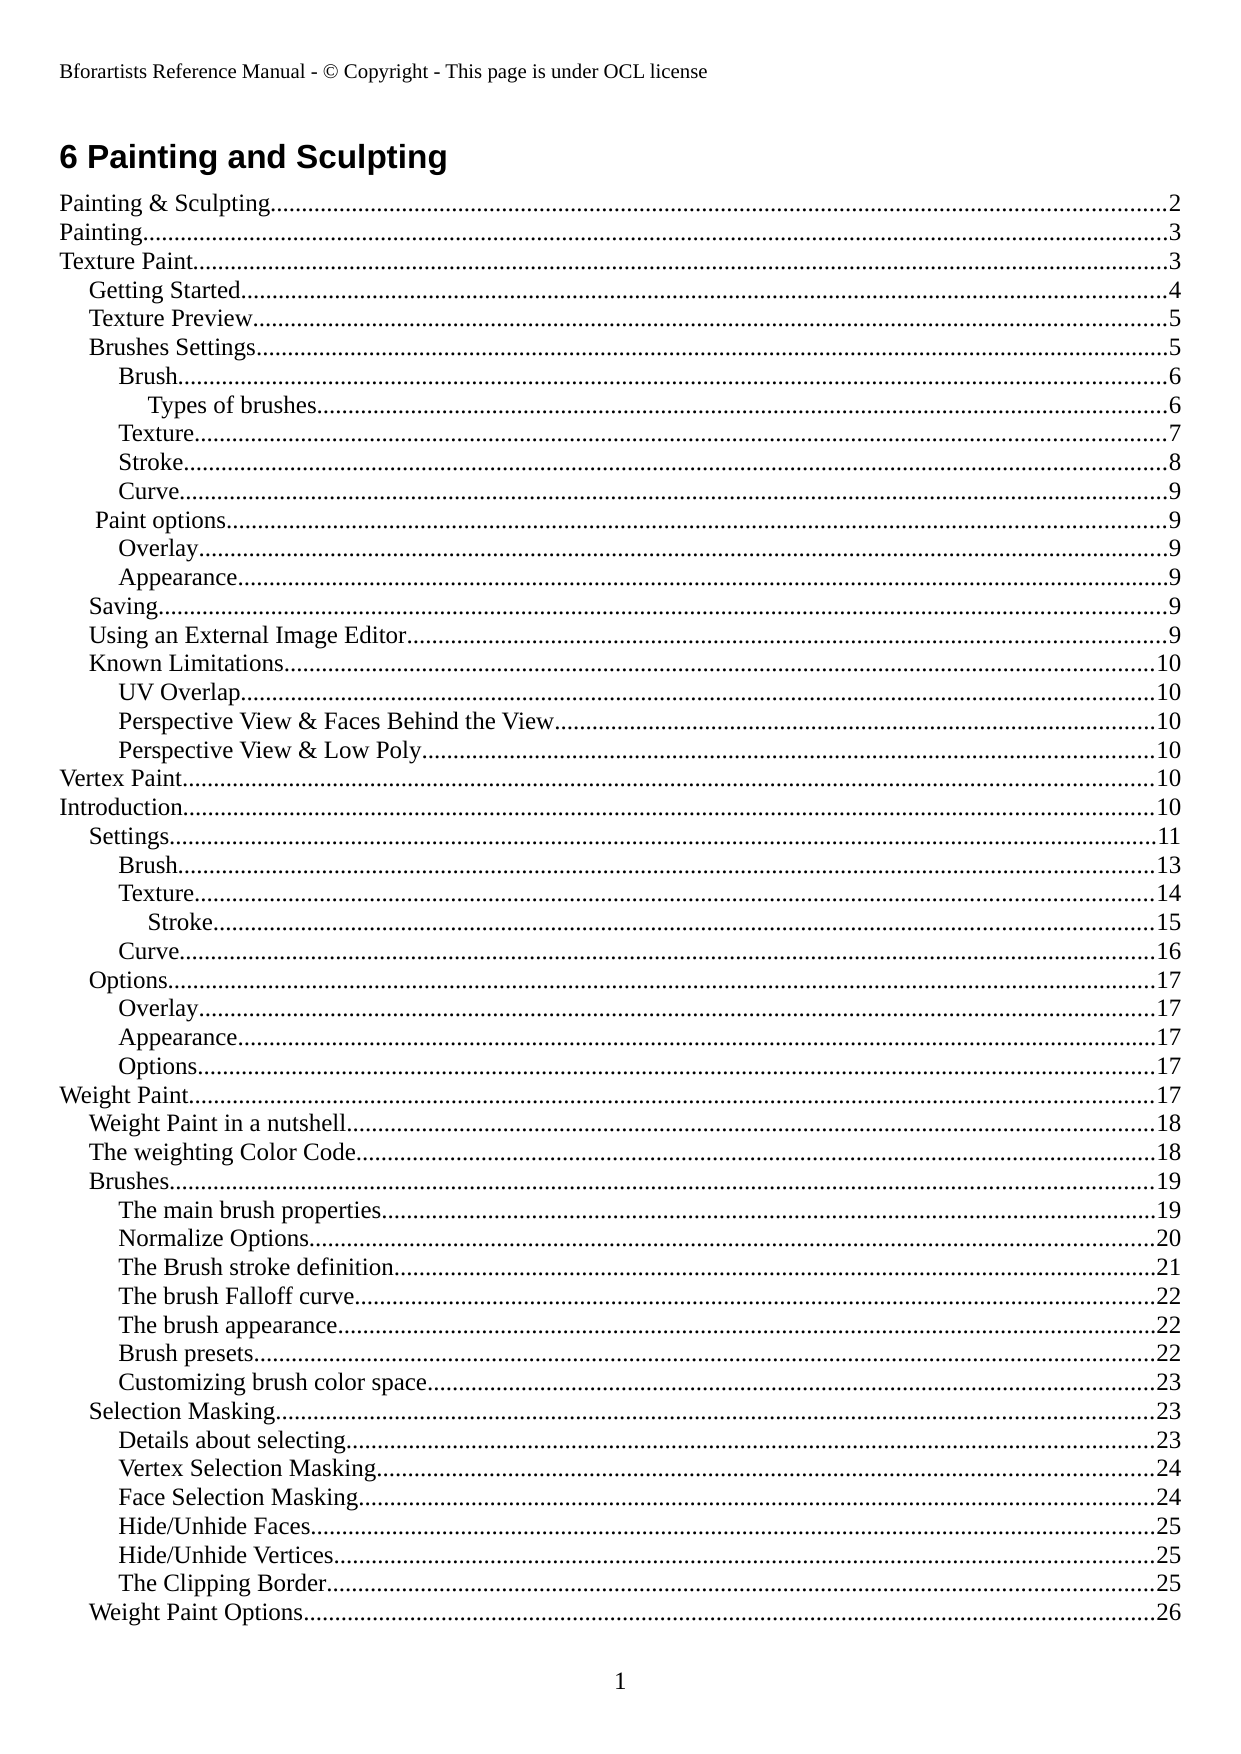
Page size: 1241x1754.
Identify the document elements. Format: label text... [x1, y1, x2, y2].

text Curve 9 [118, 476, 1181, 505]
text The Clipping Border 25 [118, 1568, 1181, 1597]
text The weighting Color Code 18 [88, 1137, 1181, 1166]
text Texture 7 [118, 418, 1181, 447]
text Vertex Selection Masking 24 [118, 1453, 1181, 1482]
text Stroke 8 [118, 447, 1181, 476]
text Vertex Paint 10 [59, 763, 1181, 792]
text Customizing brush color space 23 [118, 1367, 1181, 1396]
text The Brush stroke definition 21 [118, 1252, 1181, 1281]
text Curve 16 [118, 936, 1181, 965]
text Brush 13 [118, 850, 1181, 878]
text Options 17 [118, 1051, 1181, 1080]
text Introduction 10 [59, 792, 1181, 821]
text Types of brushes 6 [147, 390, 1181, 418]
subtitle 6 Painting and Sculpting [59, 138, 1181, 176]
text Appearance 9 [118, 562, 1181, 591]
text Painting & Sculpting 2 [59, 188, 1181, 217]
text Weight Paint 17 [59, 1080, 1181, 1108]
text The brush appearance 22 [118, 1310, 1181, 1338]
text Brush 6 [118, 361, 1181, 390]
text Hide/Unhide Faces 25 [118, 1511, 1181, 1540]
text Stroke 15 [147, 907, 1181, 936]
text Painting 3 [59, 217, 1181, 246]
text Weight Paint Options 26 [88, 1597, 1181, 1626]
text Weight Paint in a nutshell 18 [88, 1108, 1181, 1137]
text Texture Paint 3 [59, 246, 1181, 275]
text Hide/Unhide Vertices 25 [118, 1540, 1181, 1568]
text Using an External Image Editor 9 [88, 620, 1181, 648]
text Brushes Settings 5 [88, 332, 1181, 361]
text The main brush properties 19 [118, 1195, 1181, 1223]
text Selection Masking 23 [88, 1396, 1181, 1425]
text Brushes 19 [88, 1166, 1181, 1195]
text The brush Falloff curve 22 [118, 1281, 1181, 1310]
text Texture 14 [118, 878, 1181, 907]
text Known Limitations 10 [88, 648, 1181, 677]
text Settings 11 [88, 821, 1181, 850]
text Appearance 17 [118, 1022, 1181, 1051]
text Face Selection Masking 24 [118, 1482, 1181, 1511]
text Overlay 17 [118, 993, 1181, 1022]
text Perspective View & Low Poly 10 [118, 735, 1181, 763]
text Normalize Options 20 [118, 1223, 1181, 1252]
text Perspective View & Faces Behind the View 10 [118, 706, 1181, 735]
text Getting Started 4 [88, 275, 1181, 303]
text Overlay 9 [118, 533, 1181, 562]
text Brush presets 22 [118, 1338, 1181, 1367]
text Saving 9 [88, 591, 1181, 620]
text Options 17 [88, 965, 1181, 993]
text Paint options 9 [88, 505, 1181, 533]
text Texture Preview 5 [88, 303, 1181, 332]
text Details about selecting 23 [118, 1425, 1181, 1453]
text UV Overlap 10 [118, 677, 1181, 706]
